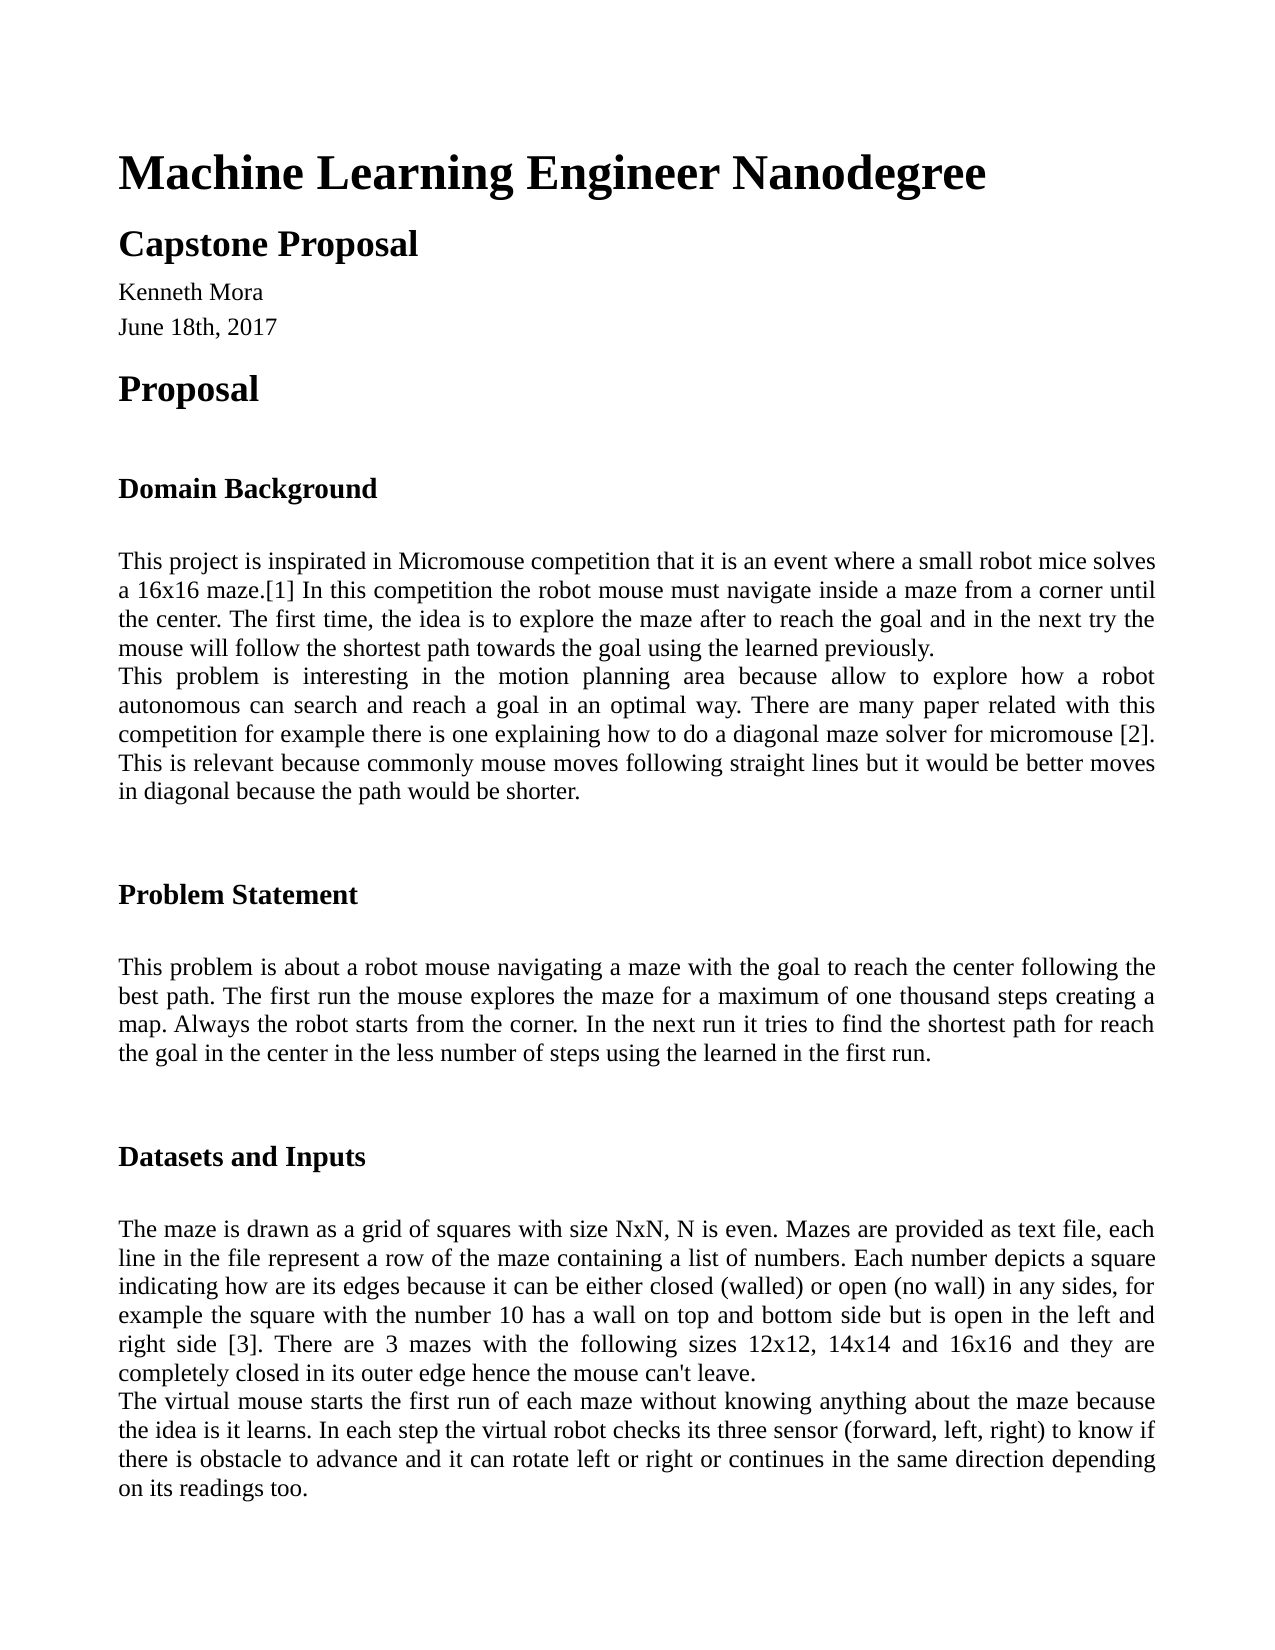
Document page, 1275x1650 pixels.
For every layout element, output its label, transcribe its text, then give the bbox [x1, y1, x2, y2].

subtitle Capstone Proposal [118, 221, 1157, 264]
subtitle Machine Learning Engineer Nanodegree [118, 143, 1157, 201]
text The maze is drawn as a grid of squares with size NxN, N is even. Mazes are provided as text file, each line in the file represent a row of the maze containing a list of numbers. Each number depicts a square indicating how are its edges because it can be either closed (walled) or open (no wall) in any sides, for example the square with the number 10 has a wall on top and bottom side but is open in the left and right side [3]. There are 3 mazes with the following sizes 12x12, 14x14 and 16x16 and they are completely closed in its outer edge hence the mouse can't leave. [118, 1214, 1157, 1386]
text The virtual mouse starts the first run of each maze without knowing anything about the maze because the idea is it learns. In each step the virtual robot checks its three sensor (forward, left, right) to know if there is obstacle to advance and it can rotate left or right or continues in the same direction depending on its readings too. [118, 1386, 1157, 1501]
text This problem is interesting in the motion planning area because allow to explore how a robot autonomous can search and reach a goal in an optimal way. There are many paper related with this competition for example there is one explaining how to do a diagonal maze solver for micromouse [2]. This is relevant because commonly mouse moves following straight lines but it would be better moves in diagonal because the path would be shorter. [118, 661, 1157, 805]
text This problem is about a robot mouse navigating a maze with the goal to reach the center following the best path. The first run the mouse explores the maze for a maximum of one thousand steps creating a map. Always the robot starts from the corner. In the next run it tries to find the shortest path for reach the goal in the center in the less number of steps using the learned in the first run. [118, 952, 1157, 1067]
subtitle Domain Background [118, 472, 1157, 505]
text Kenneth Mora June 18th, 2017 [118, 277, 1157, 340]
subtitle Problem Statement [118, 877, 1157, 911]
subtitle Datasets and Inputs [118, 1139, 1157, 1173]
text This project is inspirated in Micromouse competition that it is an event where a small robot mice solves a 16x16 maze.[1] In this competition the robot mouse must navigate inside a maze from a corner until the center. The first time, the idea is to explore the maze after to reach the goal and in the next try the mouse will follow the shortest path towards the goal using the learned previously. [118, 546, 1157, 661]
subtitle Proposal [118, 367, 1157, 410]
